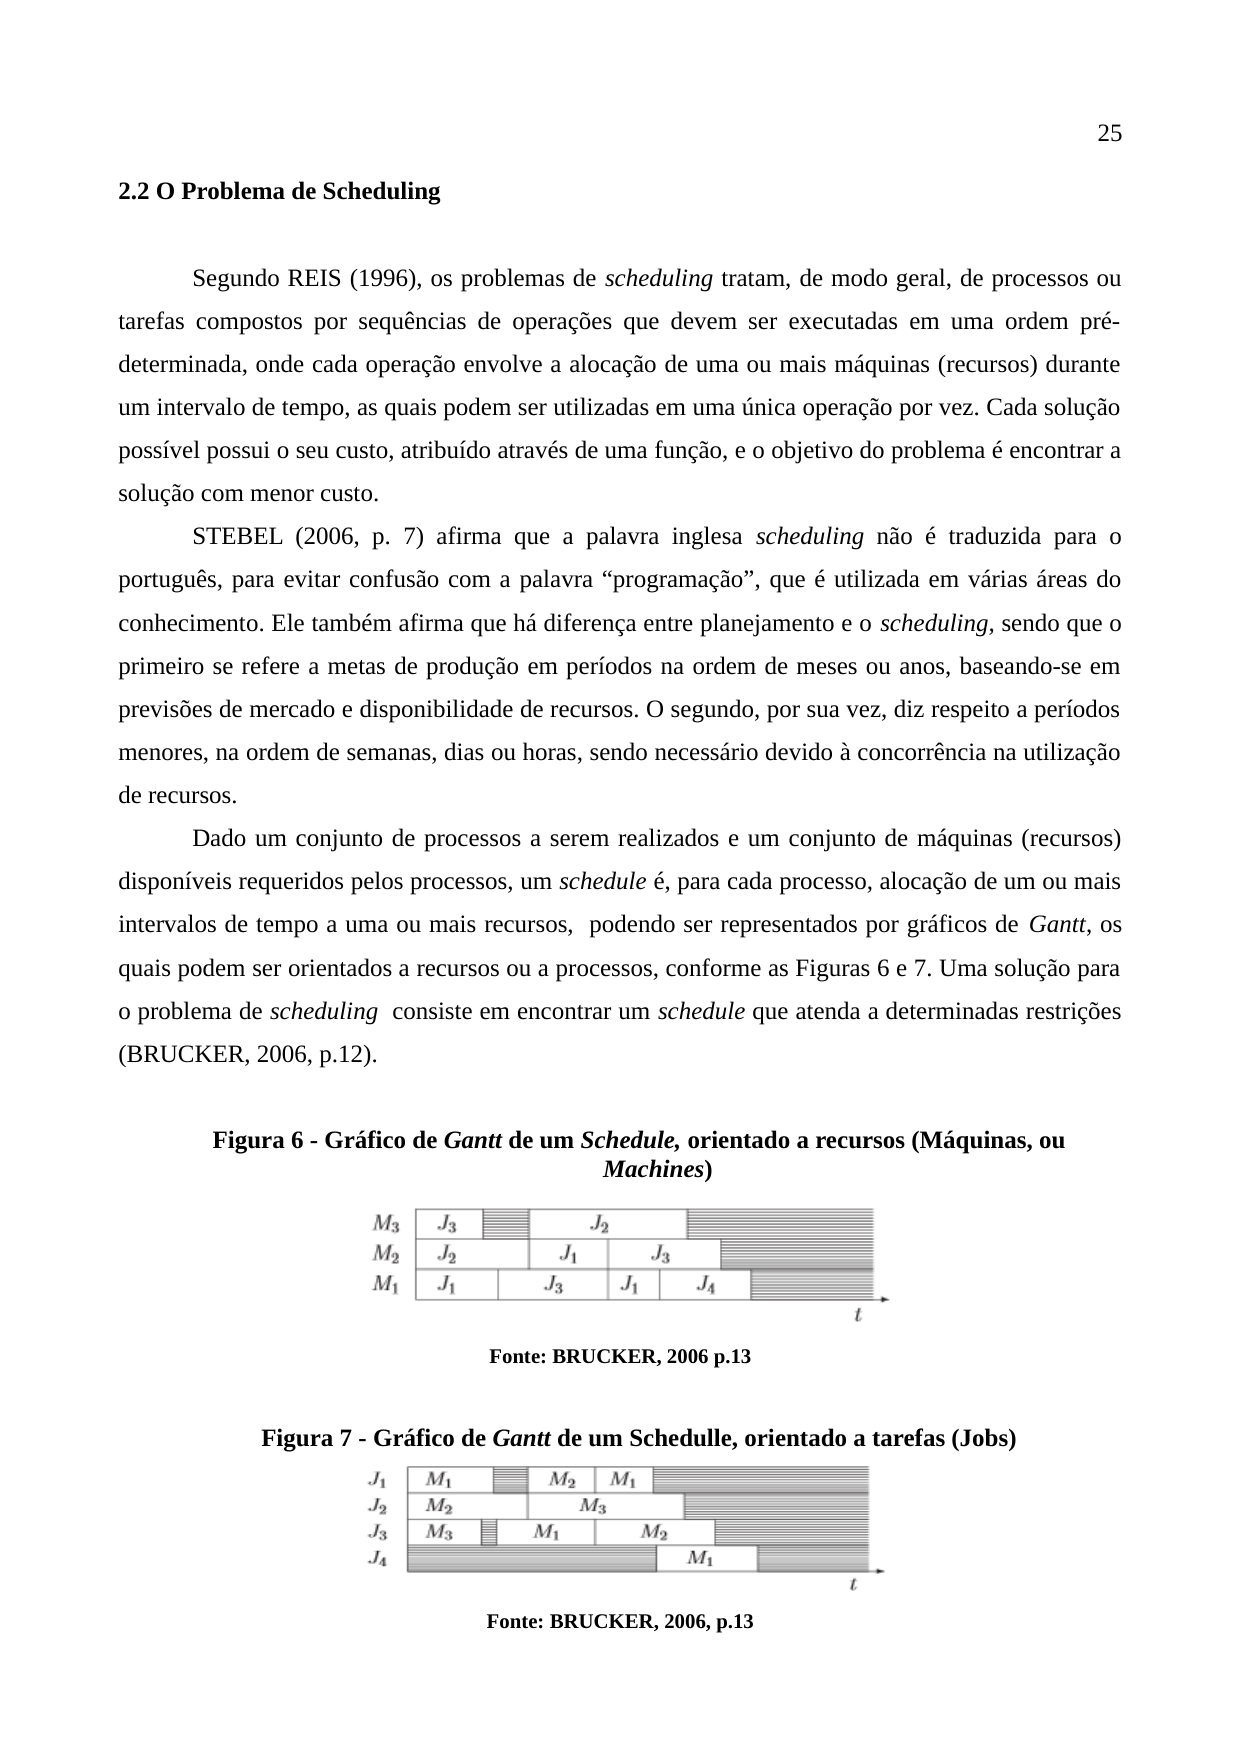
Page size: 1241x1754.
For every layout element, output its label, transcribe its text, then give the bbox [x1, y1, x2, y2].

text Dado um conjunto de processos a serem realizados e um conjunto de máquinas (recursos) disponíveis requeridos pelos processos, um schedule é, para cada processo, alocação de um ou mais intervalos de tempo a uma ou mais recursos, podendo ser representados por gráficos de Gantt, os quais podem ser orientados a recursos ou a processos, conforme as Figuras 6 e 7. Uma solução para o problema de scheduling consiste em encontrar um schedule que atenda a determinadas restrições (BRUCKER, 2006, p.12). [118, 823, 1122, 1068]
picture [366, 1188, 899, 1332]
text STEBEL (2006, p. 7) afirma que a palavra inglesa scheduling não é traduzida para o português, para evitar confusão com a palavra “programação”, que é utilizada em várias áreas do conhecimento. Ele também afirma que há diferença entre planejamento e o scheduling, sendo que o primeiro se refere a metas de produção em períodos na ordem de meses ou anos, baseando-se em previsões de mercado e disponibilidade de recursos. O segundo, por sua vez, diz respeito a períodos menores, na ordem de semanas, dias ou horas, sendo necessário devido à concorrência na utilização de recursos. [118, 521, 1122, 809]
text 2.2 O Problema de Scheduling [118, 176, 1122, 205]
text Segundo REIS (1996), os problemas de scheduling tratam, de modo geral, de processos ou tarefas compostos por sequências de operações que devem ser executadas em uma ordem pré-determinada, onde cada operação envolve a alocação de uma ou mais máquinas (recursos) durante um intervalo de tempo, as quais podem ser utilizadas em uma única operação por vez. Cada solução possível possui o seu custo, atribuído através de uma função, e o objetivo do problema é encontrar a solução com menor custo. [118, 263, 1122, 507]
list Gráfico de Gantt de um Schedule, orientado a recursos (Máquinas, ou Machines) [156, 1125, 1122, 1183]
picture [362, 1460, 899, 1597]
text Fonte: BRUCKER, 2006 p.13 [118, 1183, 1122, 1368]
text Fonte: BRUCKER, 2006, p.13 [118, 1466, 1122, 1633]
list Gráfico de Gantt de um Schedulle, orientado a tarefas (Jobs) [156, 1423, 1122, 1452]
